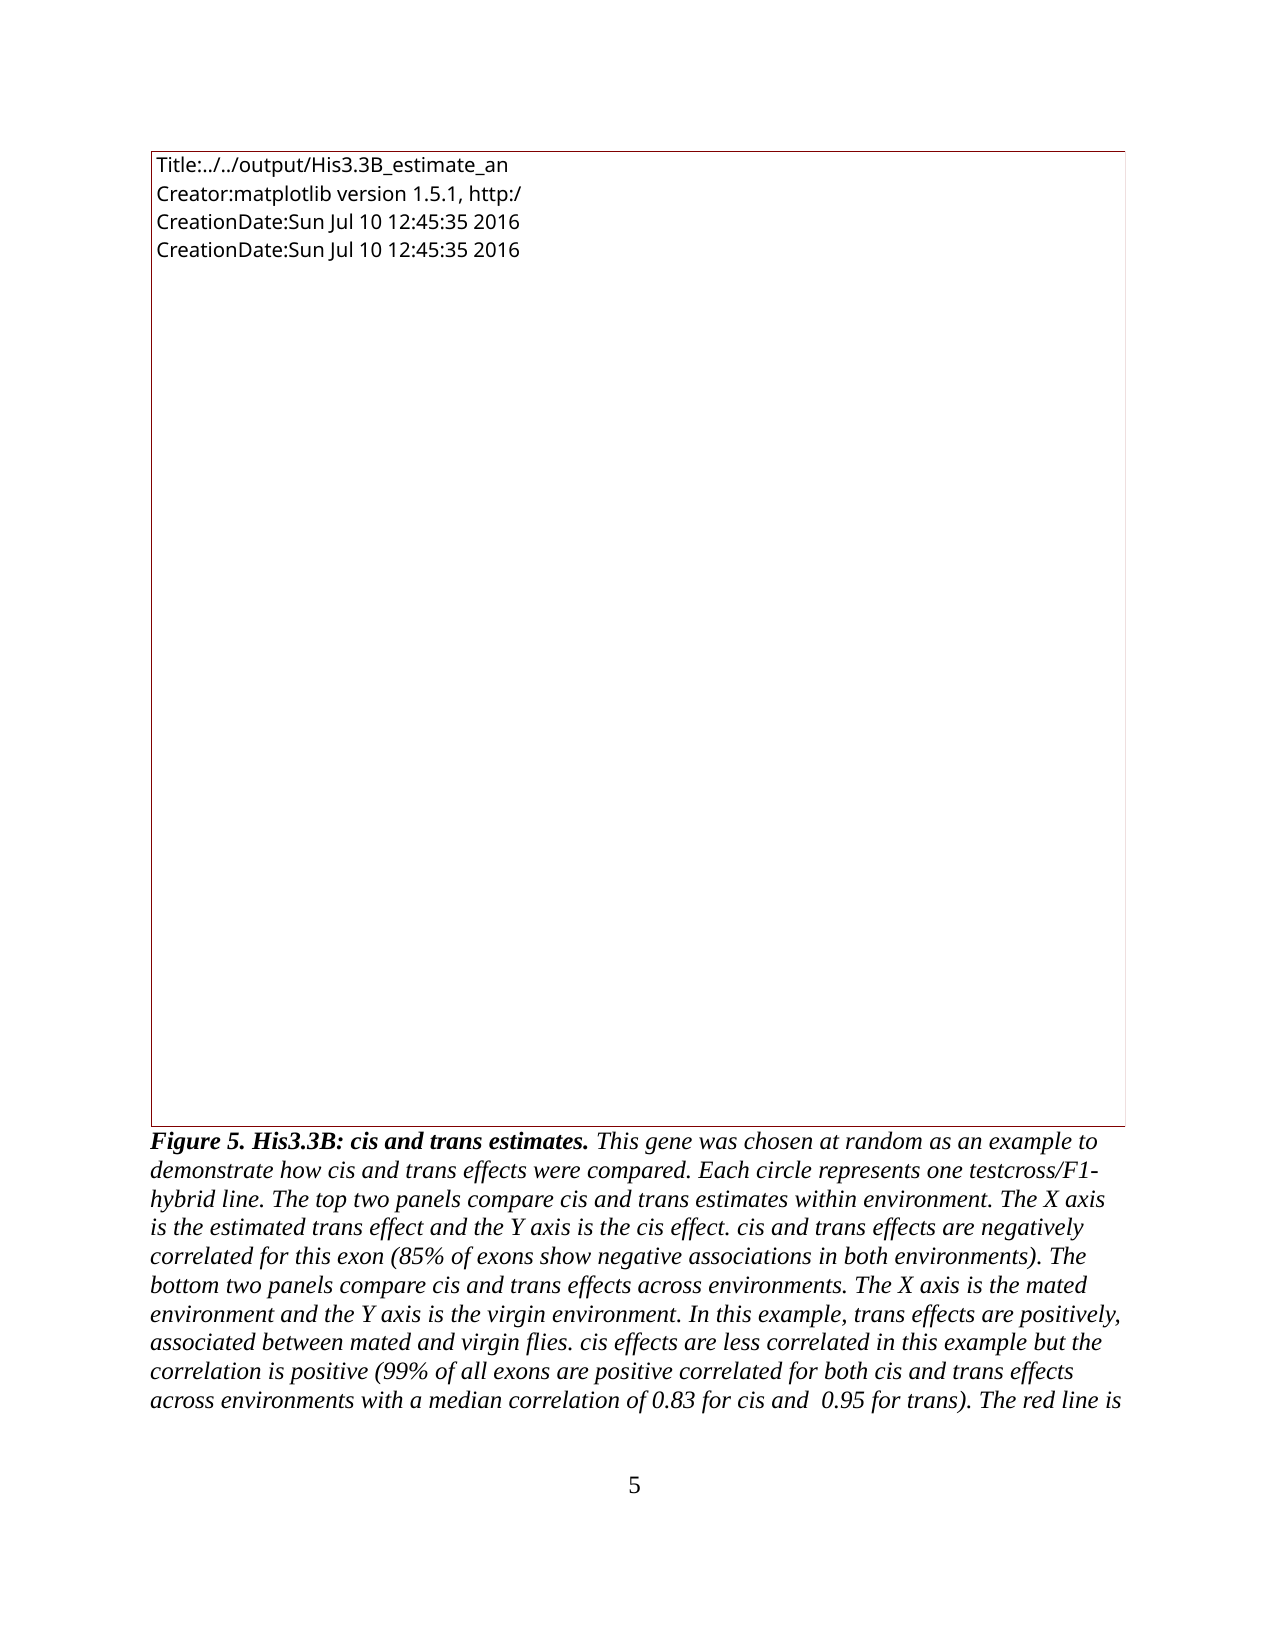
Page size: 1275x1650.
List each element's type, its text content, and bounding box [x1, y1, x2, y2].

text Figure 5. His3.3B: cis and trans estimates. This gene was chosen at random as an example to demonstrate how cis and trans effects were compared. Each circle represents one testcross/F1-hybrid line. The top two panels compare cis and trans estimates within environment. The X axis is the estimated trans effect and the Y axis is the cis effect. cis and trans effects are negatively correlated for this exon (85% of exons show negative associations in both environments). The bottom two panels compare cis and trans effects across environments. The X axis is the mated environment and the Y axis is the virgin environment. In this example, trans effects are positively, associated between mated and virgin flies. cis effects are less correlated in this example but the correlation is positive (99% of all exons are positive correlated for both cis and trans effects across environments with a median correlation of 0.83 for cis and 0.95 for trans). The red line is the regression. [150, 150, 1125, 1414]
text Figure 5. His3.3B: cis and trans estimates. This gene was chosen at random as an example to demonstrate how cis and trans effects were compared. Each circle represents one testcross/F1-hybrid line. The top two panels compare cis and trans estimates within environment. The X axis is the estimated trans effect and the Y axis is the cis effect. cis and trans effects are negatively correlated for this exon (85% of exons show negative associations in both environments). The bottom two panels compare cis and trans effects across environments. The X axis is the mated environment and the Y axis is the virgin environment. In this example, trans effects are positively, associated between mated and virgin flies. cis effects are less correlated in this example but the correlation is positive (99% of all exons are positive correlated for both cis and trans effects across environments with a median correlation of 0.83 for cis and 0.95 for trans). The red line is the regression. [152, 152, 1125, 1126]
